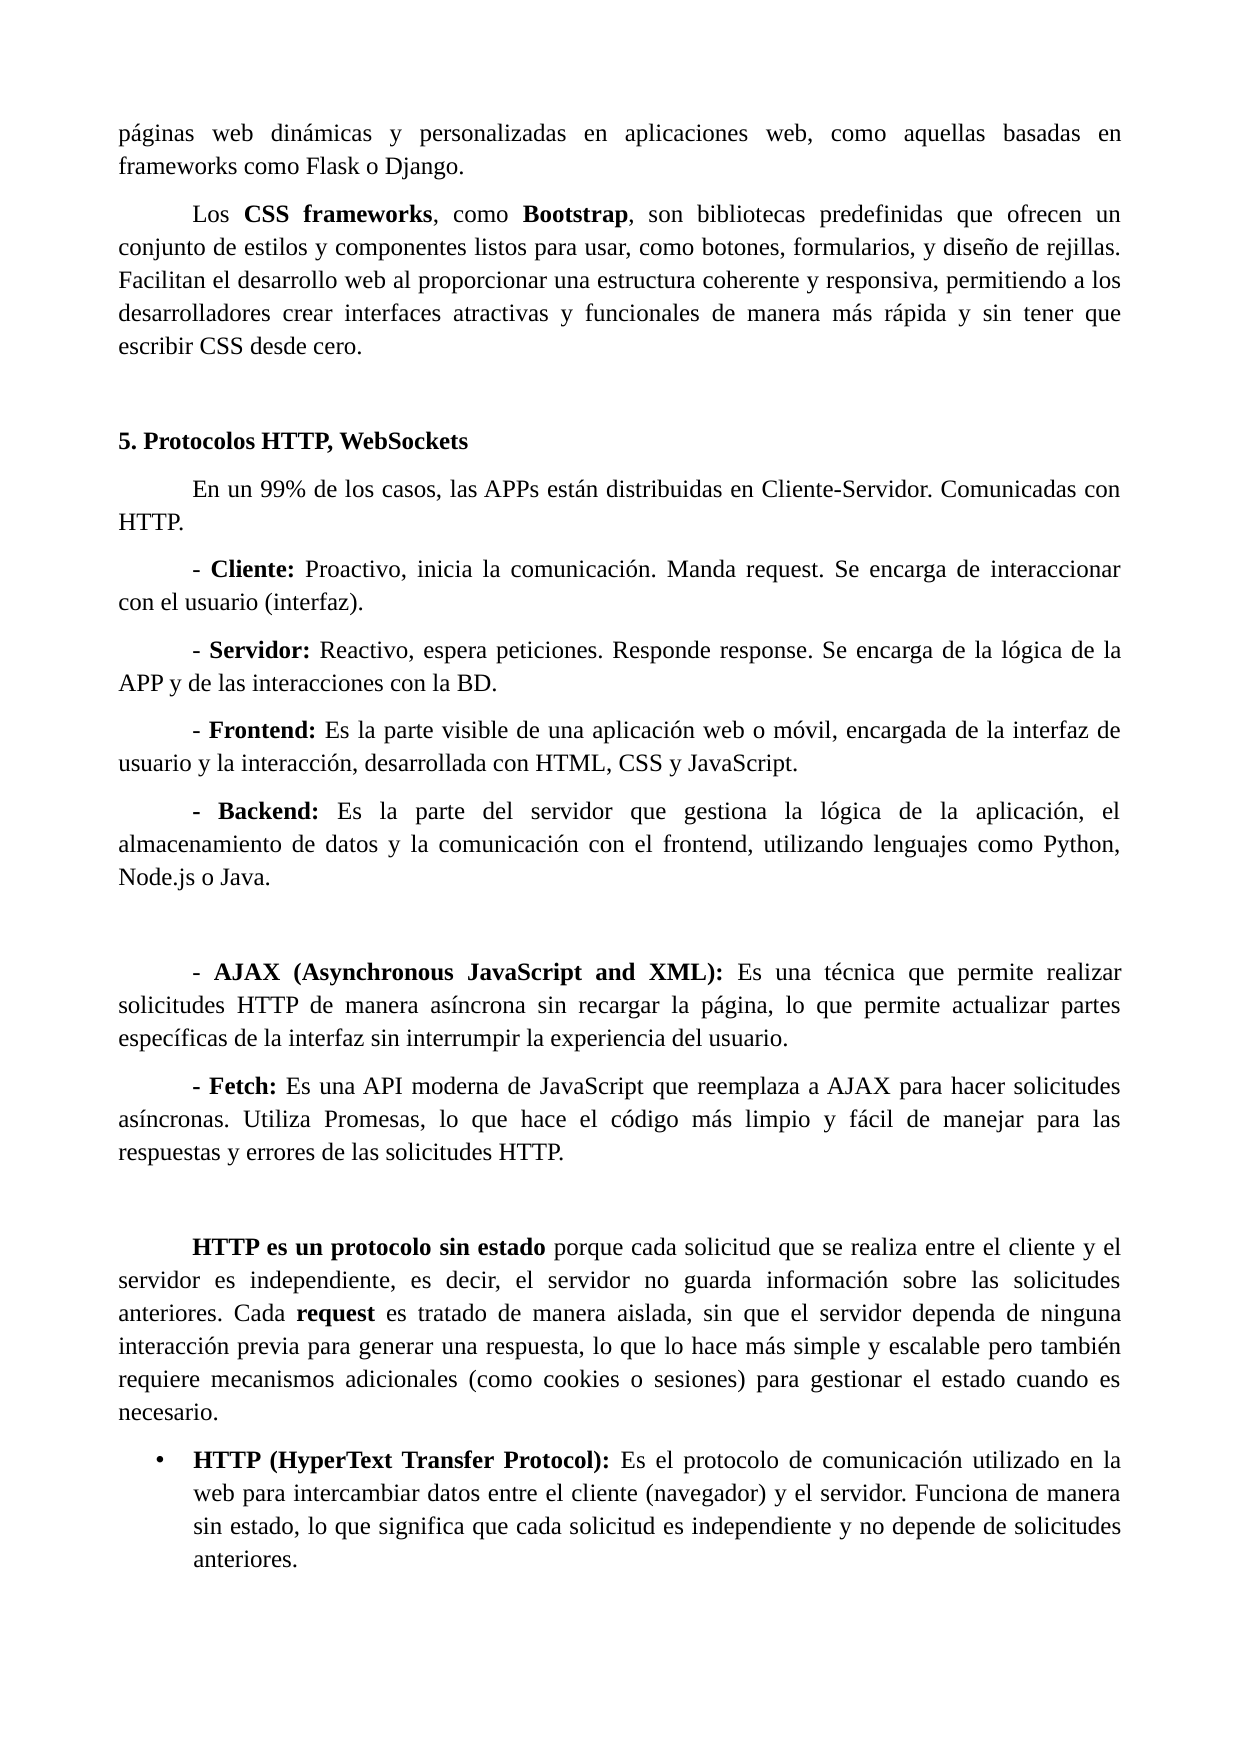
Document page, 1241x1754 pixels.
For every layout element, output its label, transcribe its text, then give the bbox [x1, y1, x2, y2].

text - Servidor: Reactivo, espera peticiones. Responde response. Se encarga de la lógica de la APP y de las interacciones con la BD. [118, 635, 1122, 697]
text HTTP es un protocolo sin estado porque cada solicitud que se realiza entre el cliente y el servidor es independiente, es decir, el servidor no guarda información sobre las solicitudes anteriores. Cada request es tratado de manera aislada, sin que el servidor dependa de ninguna interacción previa para generar una respuesta, lo que lo hace más simple y escalable pero también requiere mecanismos adicionales (como cookies o sesiones) para gestionar el estado cuando es necesario. [118, 1232, 1122, 1426]
text - Backend: Es la parte del servidor que gestiona la lógica de la aplicación, el almacenamiento de datos y la comunicación con el frontend, utilizando lenguajes como Python, Node.js o Java. [118, 796, 1122, 891]
text - AJAX (Asynchronous JavaScript and XML): Es una técnica que permite realizar solicitudes HTTP de manera asíncrona sin recargar la página, lo que permite actualizar partes específicas de la interfaz sin interrumpir la experiencia del usuario. [118, 957, 1122, 1052]
list HTTP (HyperText Transfer Protocol): Es el protocolo de comunicación utilizado en la web para intercambiar datos entre el cliente (navegador) y el servidor. Funciona de manera sin estado, lo que significa que cada solicitud es independiente y no depende de solicitudes anteriores. [156, 1445, 1122, 1573]
text - Cliente: Proactivo, inicia la comunicación. Manda request. Se encarga de interaccionar con el usuario (interfaz). [118, 554, 1122, 616]
text - Frontend: Es la parte visible de una aplicación web o móvil, encargada de la interfaz de usuario y la interacción, desarrollada con HTML, CSS y JavaScript. [118, 716, 1122, 777]
text 5. Protocolos HTTP, WebSockets [118, 426, 1122, 455]
text Los CSS frameworks, como Bootstrap, son bibliotecas predefinidas que ofrecen un conjunto de estilos y componentes listos para usar, como botones, formularios, y diseño de rejillas. Facilitan el desarrollo web al proporcionar una estructura coherente y responsiva, permitiendo a los desarrolladores crear interfaces atractivas y funcionales de manera más rápida y sin tener que escribir CSS desde cero. [118, 199, 1122, 359]
text - Fetch: Es una API moderna de JavaScript que reemplaza a AJAX para hacer solicitudes asíncronas. Utiliza Promesas, lo que hace el código más limpio y fácil de manejar para las respuestas y errores de las solicitudes HTTP. [118, 1071, 1122, 1166]
text páginas web dinámicas y personalizadas en aplicaciones web, como aquellas basadas en frameworks como Flask o Django. [118, 118, 1122, 180]
text En un 99% de los casos, las APPs están distribuidas en Cliente-Servidor. Comunicadas con HTTP. [118, 474, 1122, 535]
